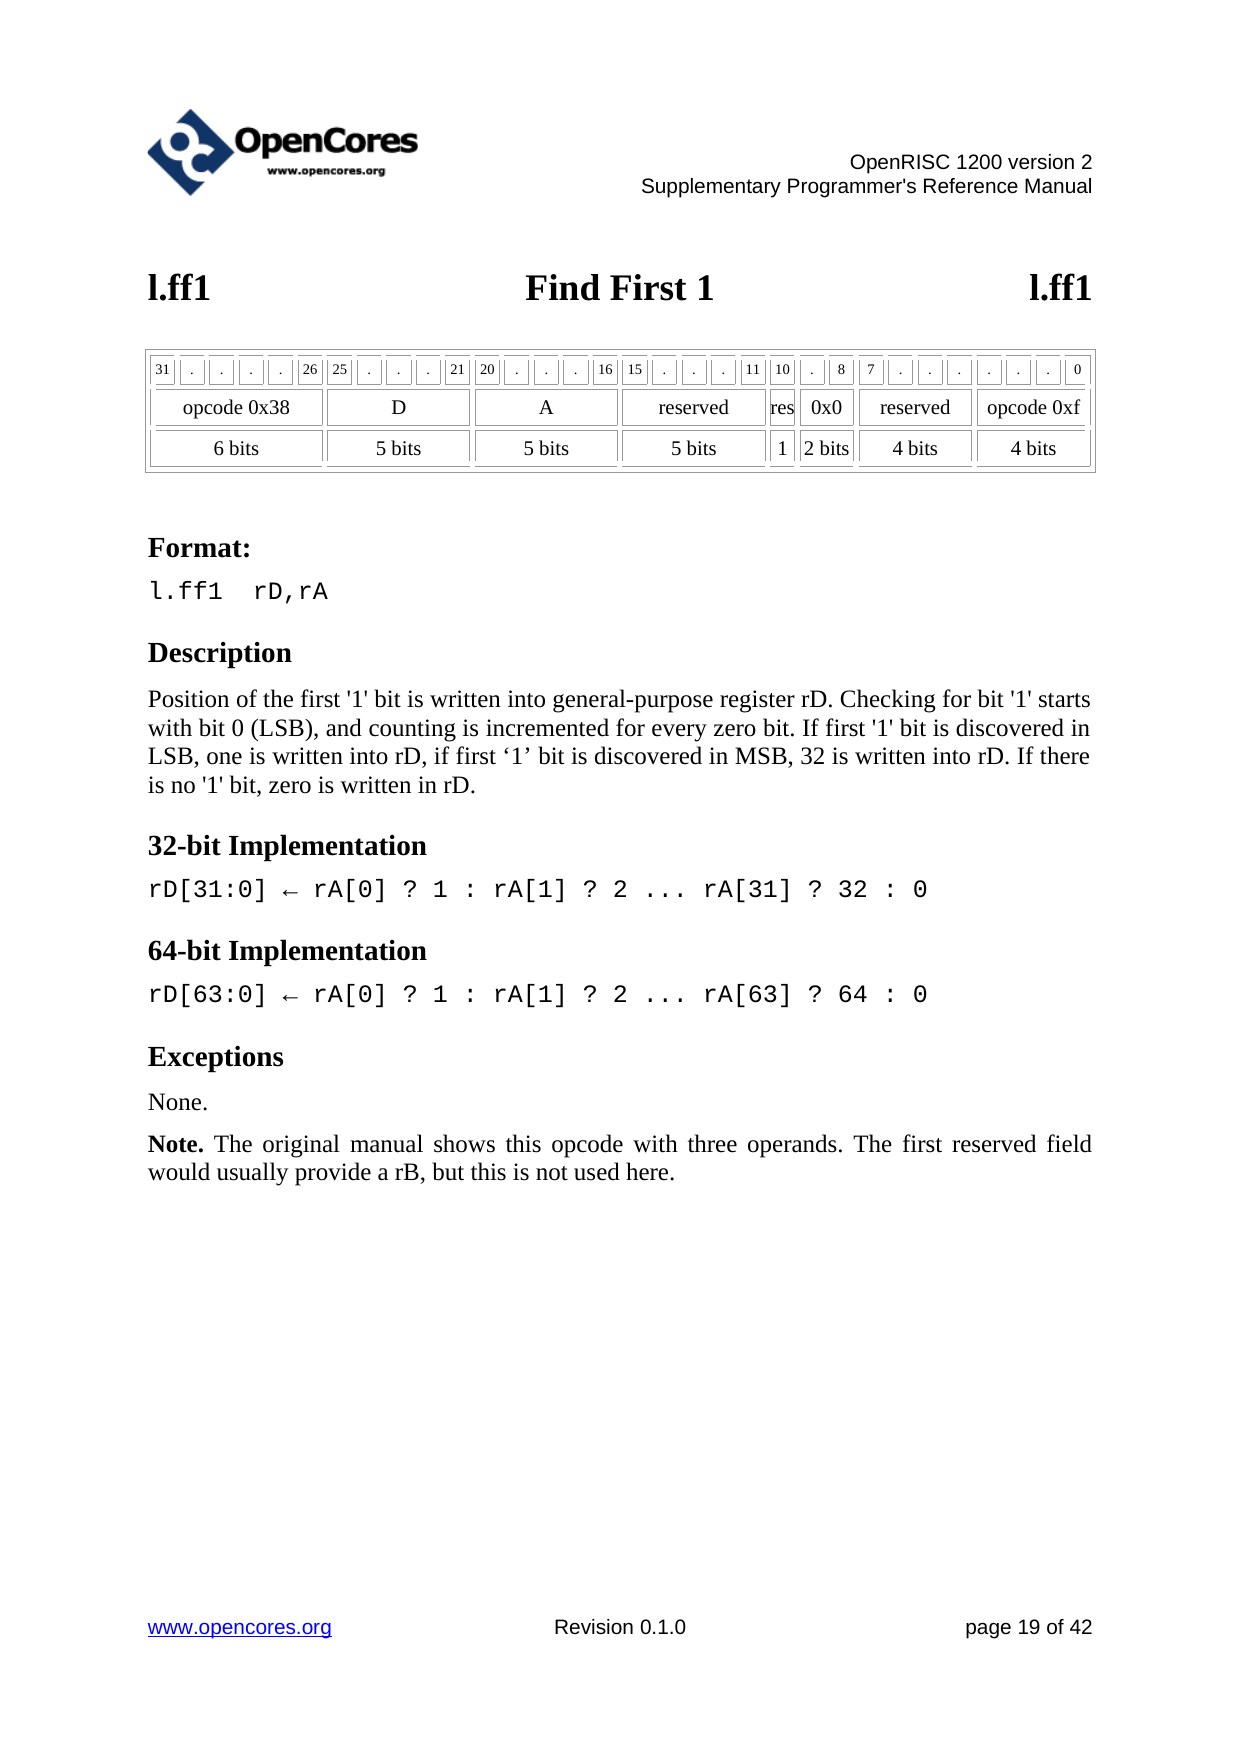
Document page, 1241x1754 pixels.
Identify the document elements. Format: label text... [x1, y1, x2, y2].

table_header 26 [295, 350, 325, 383]
table_cell 6 bits [148, 425, 325, 466]
table_cell reserved [856, 384, 974, 425]
table_header . [502, 350, 531, 383]
table_header . [679, 350, 708, 383]
table_cell 4 bits [856, 425, 974, 466]
table_cell 5 bits [325, 425, 472, 466]
picture [147, 109, 418, 196]
table_header . [945, 350, 974, 383]
table_header l.ff1 [148, 227, 325, 308]
text None. [148, 1087, 1093, 1116]
table_header . [915, 350, 944, 383]
table_header . [384, 350, 413, 383]
table_cell D [325, 384, 472, 425]
title Exceptions [148, 1039, 1093, 1073]
table_cell 1 [768, 425, 797, 466]
table_cell 5 bits [620, 425, 767, 466]
title Description [148, 636, 1093, 669]
table_cell A [472, 384, 620, 425]
table_cell 5 bits [472, 425, 620, 466]
text rD[31:0] ← rA[0] ? 1 : rA[1] ? 2 ... rA[31] ? 32 : 0 [148, 876, 1093, 904]
table_header . [177, 350, 207, 383]
table_header . [413, 350, 443, 383]
text rD[63:0] ← rA[0] ? 1 : rA[1] ? 2 ... rA[63] ? 64 : 0 [148, 982, 1093, 1010]
table_cell 0x0 [797, 384, 856, 425]
table_header . [974, 350, 1003, 383]
table_header . [708, 350, 738, 383]
table_header l.ff1 [915, 227, 1093, 308]
table_cell opcode 0x38 [148, 384, 325, 425]
title 64-bit Implementation [148, 933, 1093, 967]
table_cell 4 bits [974, 425, 1093, 466]
table_header 25 [325, 350, 354, 383]
table_header 10 [768, 350, 797, 383]
table_header . [886, 350, 915, 383]
table_header . [236, 350, 266, 383]
table_header . [354, 350, 384, 383]
table_cell reserved [620, 384, 767, 425]
title Format: [148, 530, 1093, 563]
table_header 16 [590, 350, 620, 383]
table_header . [797, 350, 826, 383]
table_header 15 [620, 350, 649, 383]
table_cell res [768, 384, 797, 425]
table_header 11 [738, 350, 767, 383]
title 32-bit Implementation [148, 828, 1093, 861]
text Note. The original manual shows this opcode with three operands. The first reserved field would usually provide a rB, but this is not used here. [148, 1129, 1093, 1186]
table_header . [1004, 350, 1033, 383]
table_header 8 [826, 350, 856, 383]
table_cell opcode 0xf [974, 384, 1093, 425]
table_header 0 [1063, 350, 1093, 383]
table_header . [649, 350, 679, 383]
text Position of the first '1' bit is written into general-purpose register rD. Checking for bit '1' starts with bit 0 (LSB), and counting is incremented for every zero bit. If first '1' bit is discovered in LSB, one is written into rD, if first ‘1’ bit is discovered in MSB, 32 is written into rD. If there is no '1' bit, zero is written in rD. [148, 684, 1093, 799]
text l.ff1 rD,rA [148, 578, 1093, 607]
table_header 20 [472, 350, 502, 383]
table_header . [1033, 350, 1063, 383]
table_header . [561, 350, 590, 383]
table_header 21 [443, 350, 472, 383]
table_header . [266, 350, 295, 383]
table_cell 2 bits [797, 425, 856, 466]
table_header Find First 1 [325, 227, 915, 308]
table_header 7 [856, 350, 886, 383]
table_header 31 [148, 350, 177, 383]
table_header . [207, 350, 236, 383]
table_header . [531, 350, 561, 383]
